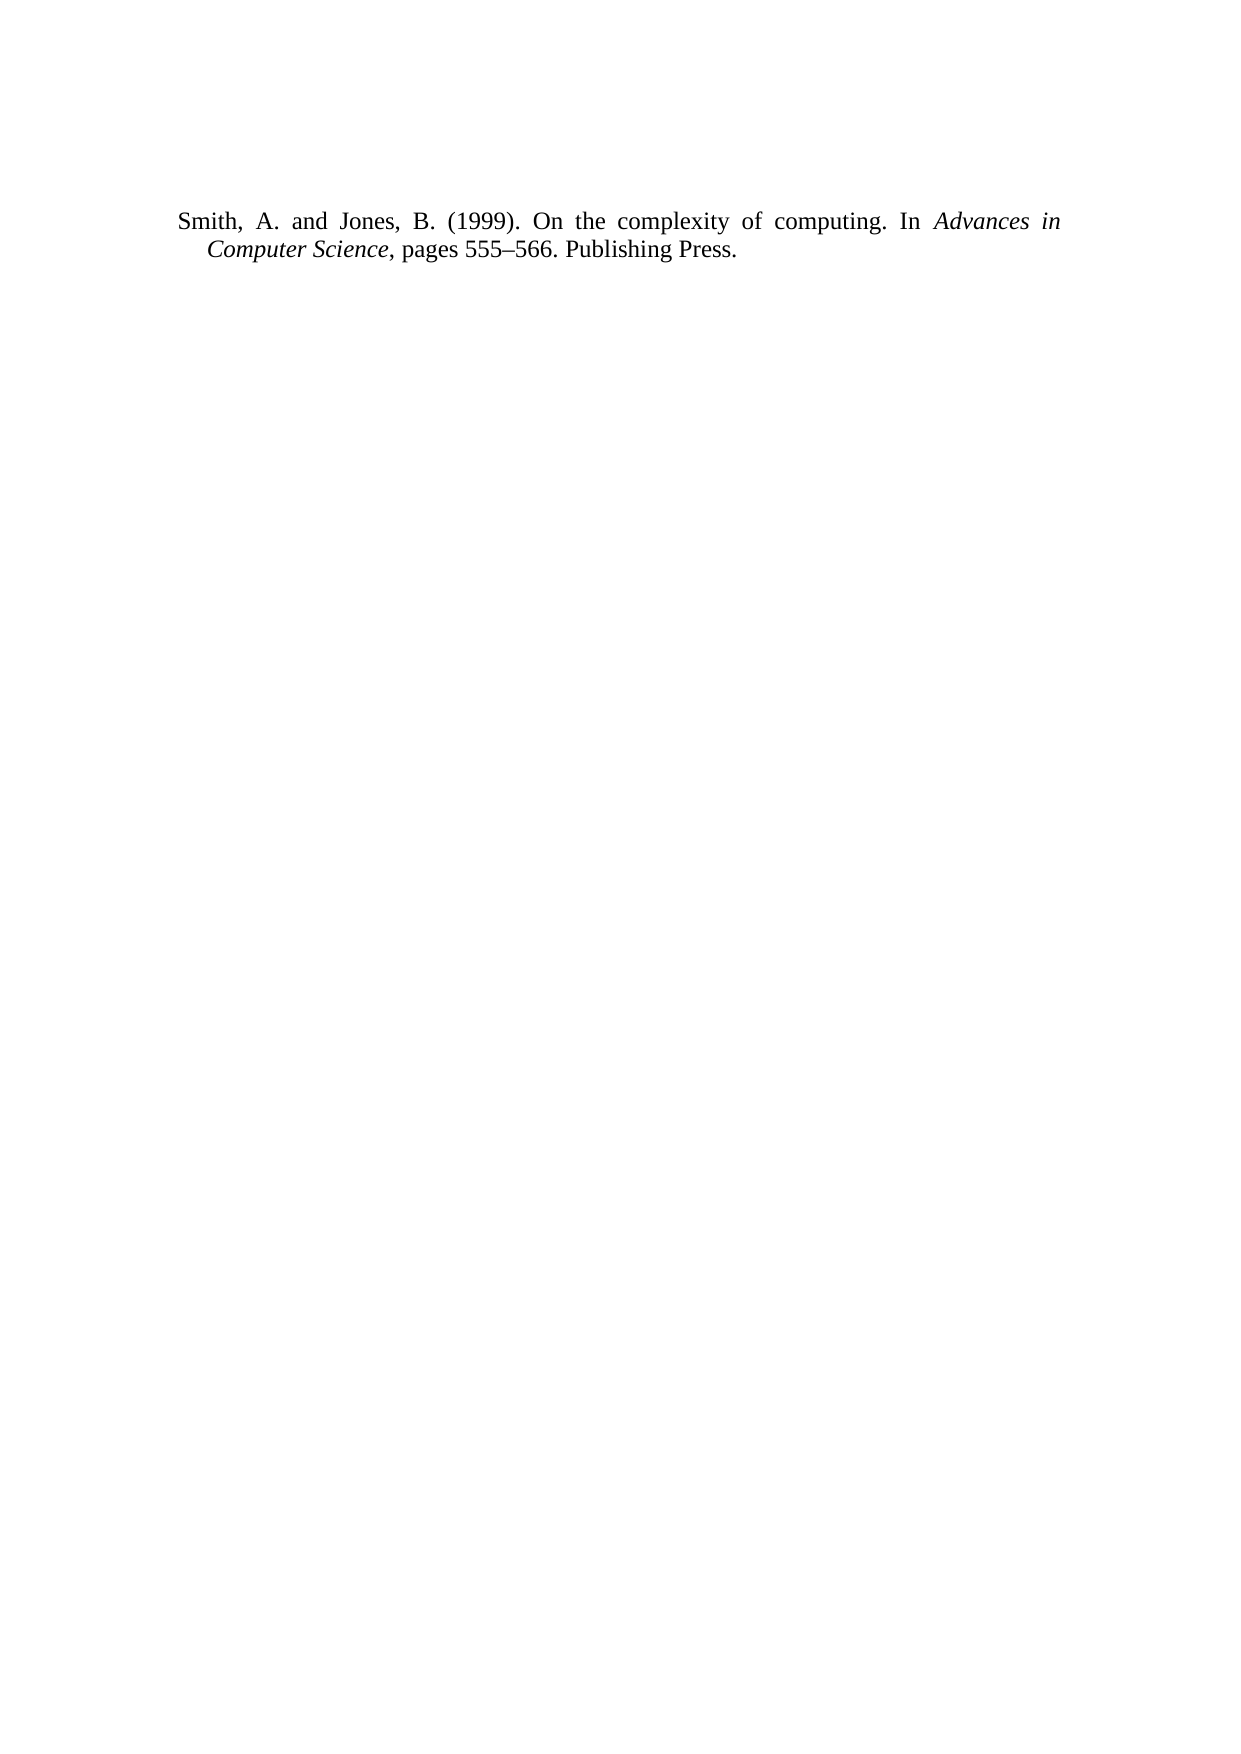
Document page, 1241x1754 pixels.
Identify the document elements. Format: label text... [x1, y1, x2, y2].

text Smith, A. and Jones, B. (1999). On the complexity of computing. In Advances in Computer Science, pages 555–566. Publishing Press. [177, 207, 1063, 263]
